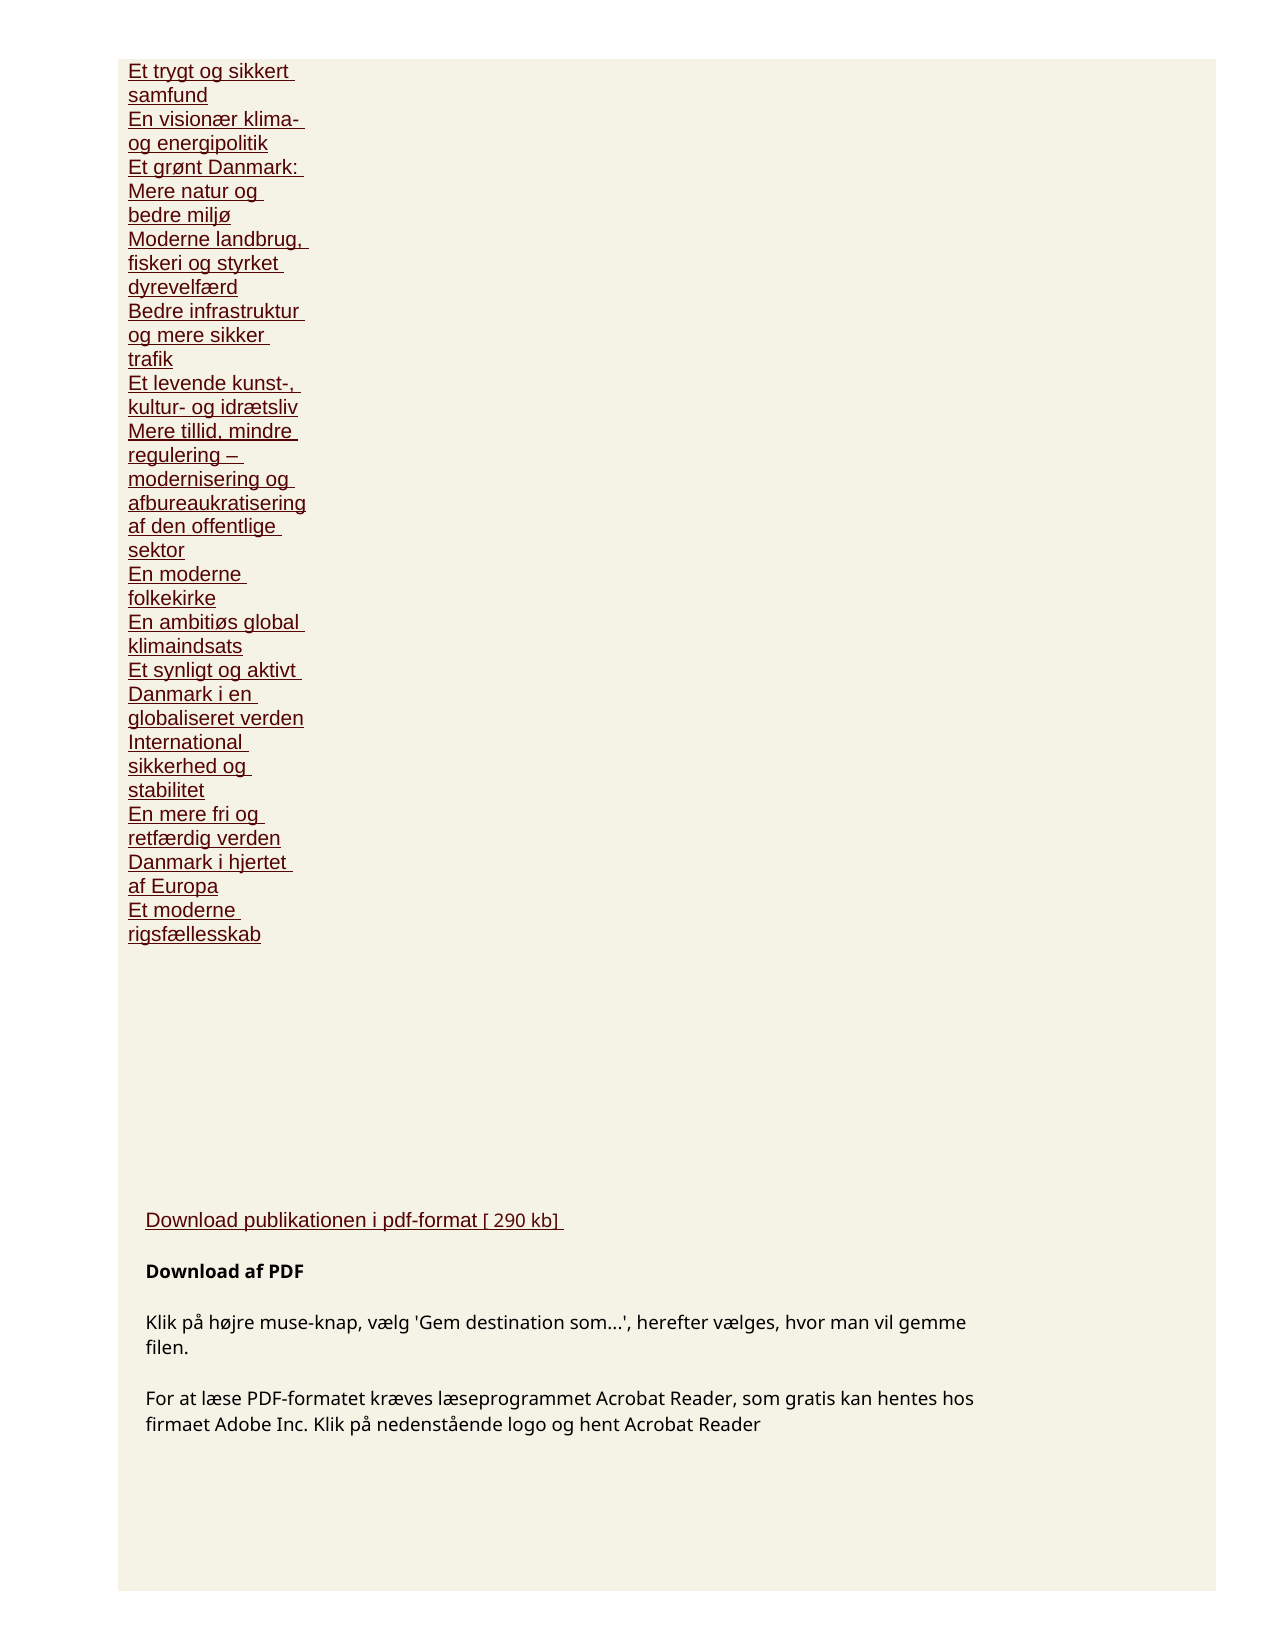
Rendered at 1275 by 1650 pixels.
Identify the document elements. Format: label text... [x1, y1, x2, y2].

table_cell [118, 1534, 132, 1566]
table_header [118, 59, 128, 1033]
table_header Download publikationen i pdf-format [ 290 kb] Download af PDF Klik på højre muse-knap, vælg 'Gem destination som...', herefter vælges, hvor man vil gemme filen. For at læse PDF-formatet kræves læseprogrammet Acrobat Reader, som gratis kan hentes hos firmaet Adobe Inc. Klik på nedenstående logo og hent Acrobat Reader [145, 1182, 991, 1534]
table_header [132, 1182, 145, 1534]
table_header Et trygt og sikkert samfund En visionær klima- og energipolitik Et grønt Danmark: Mere natur og bedre miljø Moderne landbrug, [128, 59, 309, 248]
table_cell [118, 1091, 991, 1123]
table_header [309, 59, 529, 975]
table_cell [132, 1534, 991, 1566]
table_header fiskeri og styrket dyrevelfærd Bedre infrastruktur og mere sikker trafik Et levende kunst-, kultur- og idrætsliv Mere tillid, mindre regulering – modernisering og afbureaukratisering af den offentlige sektor En moderne folkekirke En ambitiøs global klimaindsats Et synligt og aktivt Danmark i en globaliseret verden International sikkerhed og stabilitet En mere fri og retfærdig verden Danmark i hjertet af Europa Et moderne rigsfællesskab [128, 249, 309, 975]
table_cell [118, 1033, 128, 1091]
table_cell [128, 1033, 991, 1091]
table_header [530, 59, 991, 1033]
table_header [118, 1182, 132, 1534]
table_header [128, 975, 529, 1033]
